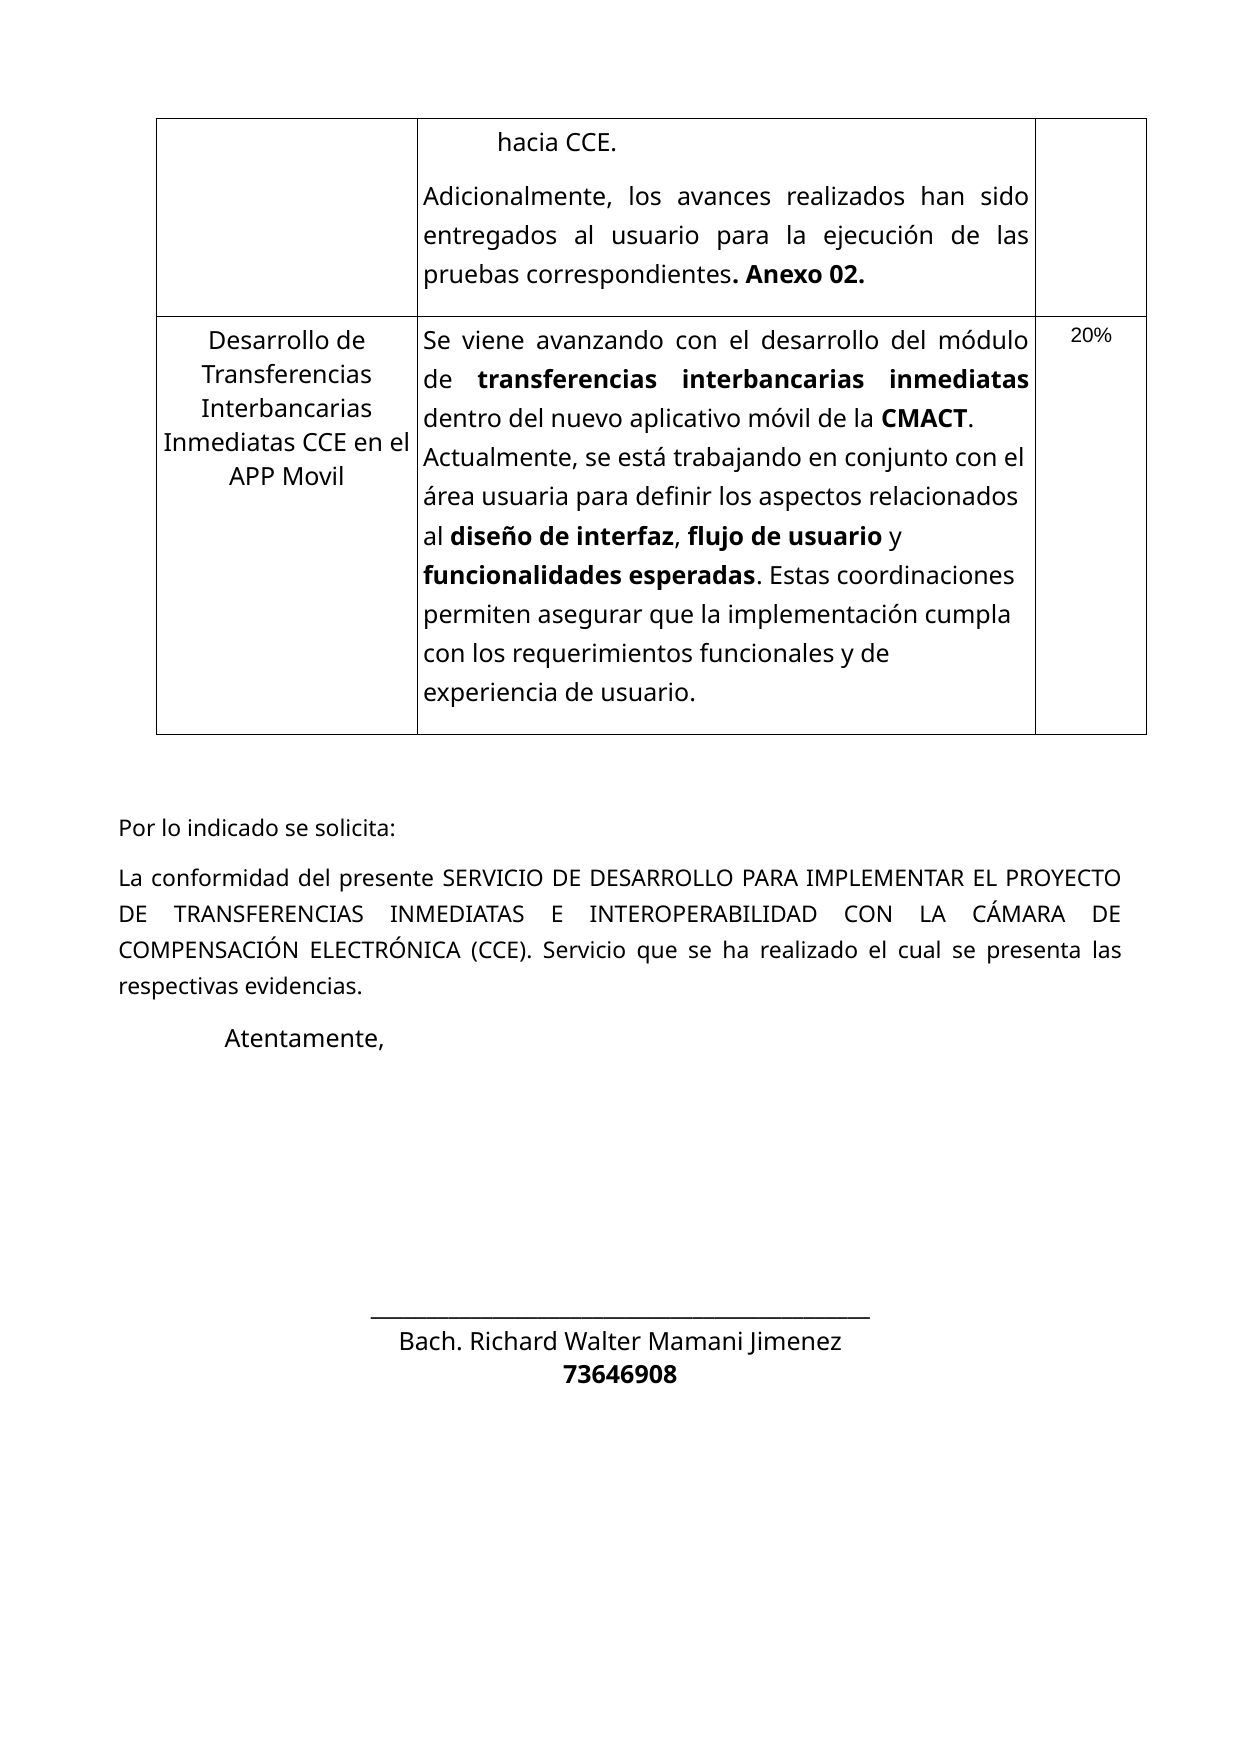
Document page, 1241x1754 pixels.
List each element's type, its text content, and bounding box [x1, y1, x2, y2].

text Bach. Richard Walter Mamani Jimenez [118, 1323, 1122, 1357]
text Por lo indicado se solicita: [118, 811, 1122, 843]
table_cell Se viene avanzando con el desarrollo del módulo de transferencias interbancarias inmediatas dentro del nuevo aplicativo móvil de la CMACT. Actualmente, se está trabajando en conjunto con el área usuaria para definir los aspectos relacionados al diseño de interfaz, flujo de usuario y funcionalidades esperadas. Estas coordinaciones permiten asegurar que la implementación cumpla con los requerimientos funcionales y de experiencia de usuario. [418, 317, 1035, 733]
text _____________________________________________ [118, 1289, 1122, 1323]
table_cell Desarrollo de Transferencias Interbancarias Inmediatas CCE en el APP Movil [157, 317, 417, 733]
table_cell hacia CCE. Adicionalmente, los avances realizados han sido entregados al usuario para la ejecución de las pruebas correspondientes. Anexo 02. [418, 119, 1035, 316]
text La conformidad del presente SERVICIO DE DESARROLLO PARA IMPLEMENTAR EL PROYECTO DE TRANSFERENCIAS INMEDIATAS E INTEROPERABILIDAD CON LA CÁMARA DE COMPENSACIÓN ELECTRÓNICA (CCE). Servicio que se ha realizado el cual se presenta las respectivas evidencias. [118, 862, 1122, 1001]
table_cell [1036, 119, 1146, 316]
table_cell [157, 119, 417, 316]
text 73646908 [118, 1357, 1122, 1391]
text Atentamente, [118, 1020, 1122, 1054]
table_cell 20% [1036, 317, 1146, 733]
